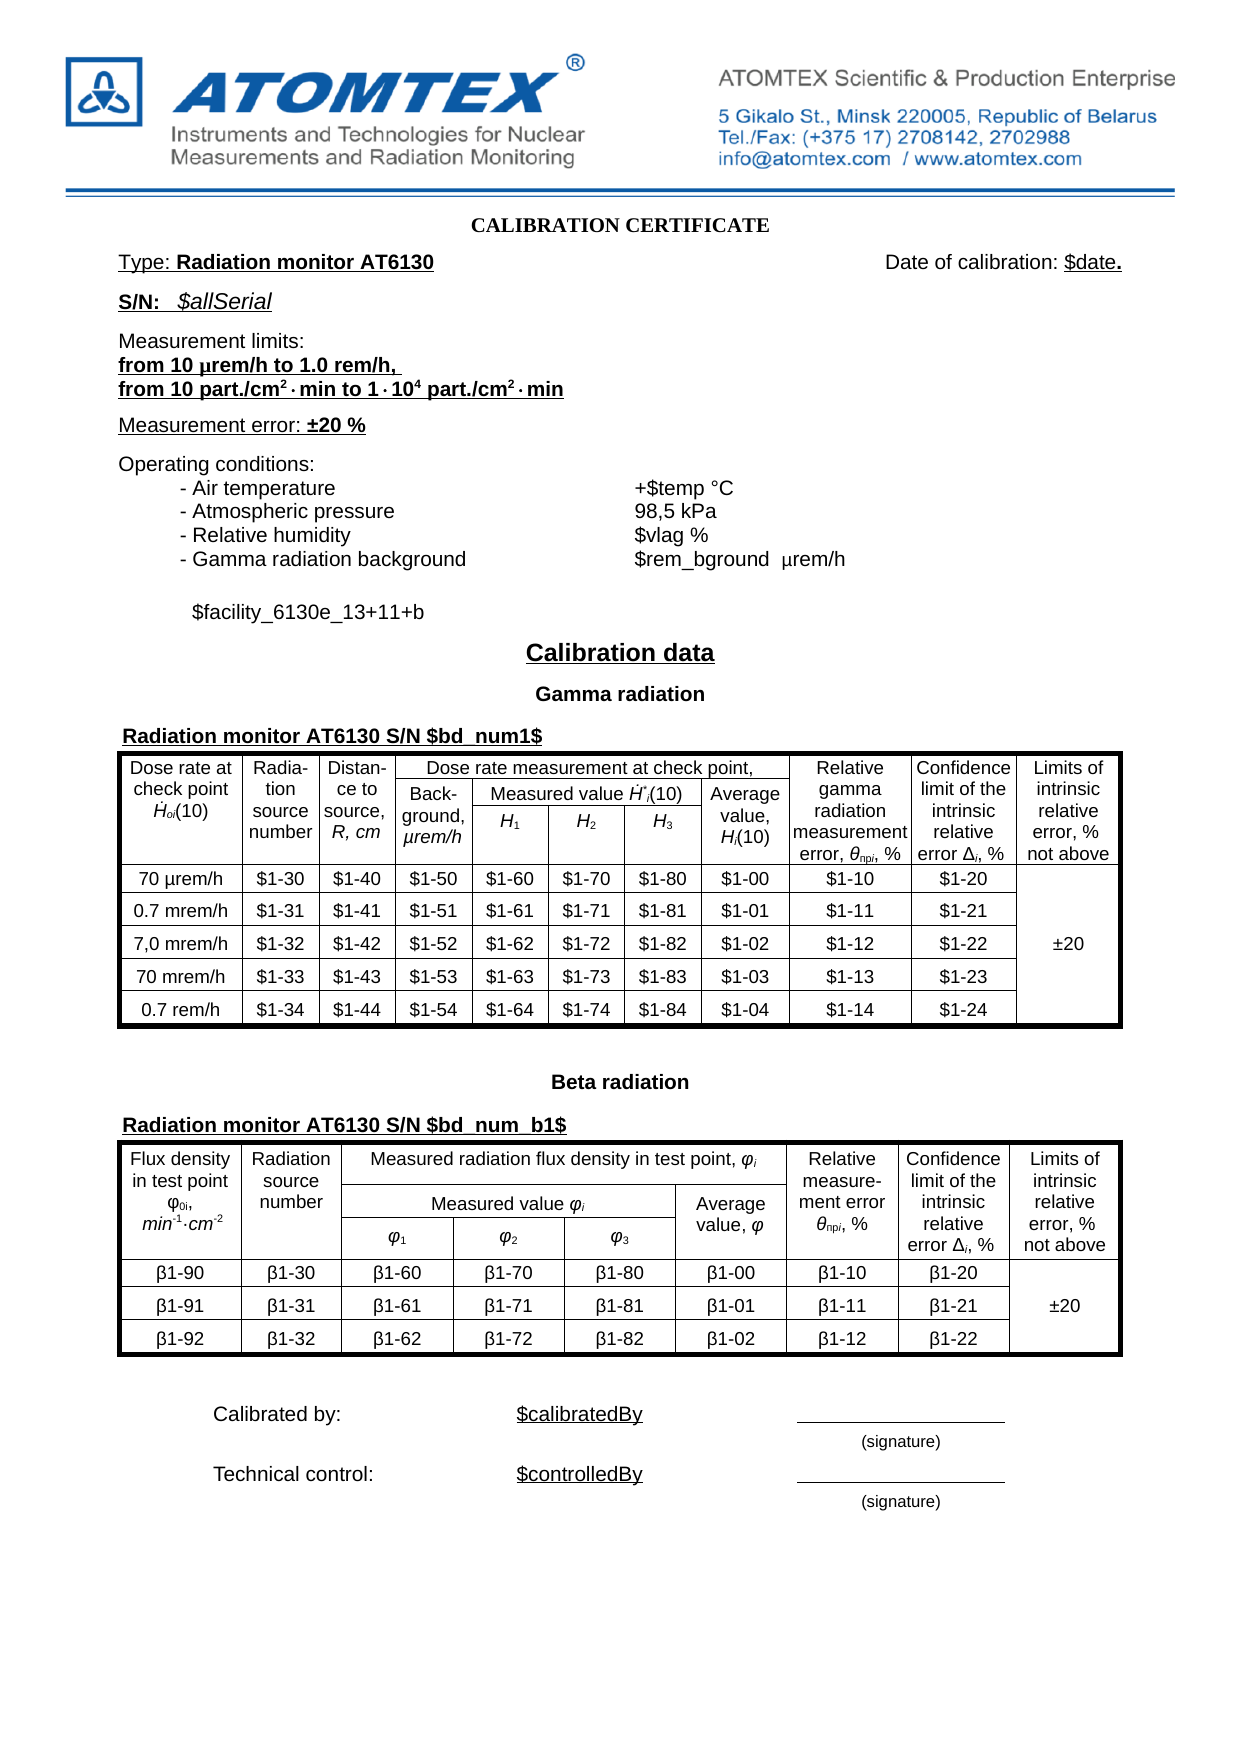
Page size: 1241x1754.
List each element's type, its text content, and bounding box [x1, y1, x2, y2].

table_cell β1-81 [565, 1287, 675, 1319]
text - Relative humidity $vlag % [179, 523, 1122, 547]
table_cell 7,0 mrem/h [122, 926, 242, 958]
text Beta radiation [118, 1070, 1122, 1094]
table_cell Radia-tion source number [243, 756, 319, 864]
table_cell ±20 [1017, 865, 1118, 1023]
table_cell Flux density in test point φ0i, min-1·cm-2 [122, 1145, 241, 1259]
table_cell β1-90 [122, 1260, 241, 1286]
table_cell $1-42 [320, 926, 395, 958]
table_header Radiation monitor AT6130 S/N $bd_num1$ [119, 705, 1121, 751]
table_cell $controlledBy [514, 1459, 771, 1488]
table_cell $1-51 [396, 893, 472, 925]
text Measurement limits: [118, 329, 1122, 353]
table_cell Relative measure-ment error θпрi, % [787, 1145, 898, 1259]
table_cell H1 [473, 806, 548, 864]
table_cell $1-62 [473, 926, 548, 958]
table_cell β1-30 [242, 1260, 341, 1286]
table_cell β1-62 [342, 1320, 453, 1352]
table_cell φ3 [565, 1218, 675, 1259]
table_header Calibrated by: [210, 1399, 513, 1428]
table_cell (signature) [771, 1489, 1030, 1518]
table_cell $1-00 [702, 865, 789, 892]
table_cell $1-21 [912, 893, 1016, 925]
table_cell β1-72 [454, 1320, 564, 1352]
table_cell (signature) [771, 1429, 1030, 1458]
text from 10 part./cm2min to 1104 part./cm2min [118, 377, 1122, 401]
table_cell β1-00 [676, 1260, 786, 1286]
table_cell H3 [625, 806, 701, 864]
table_cell β1-21 [899, 1287, 1009, 1319]
table_cell Limits of intrinsic relative error, % not above [1017, 756, 1118, 864]
table_cell $1-43 [320, 959, 395, 990]
table_cell β1-12 [787, 1320, 898, 1352]
table_cell $1-11 [790, 893, 911, 925]
table_cell $1-61 [473, 893, 548, 925]
table_cell β1-92 [122, 1320, 241, 1352]
table_cell $1-23 [912, 959, 1016, 990]
text $facility_6130e_13+11+b [118, 600, 1122, 624]
table_cell Confidence limit of the intrinsic relative error Δi, % [899, 1145, 1009, 1259]
table_cell Measured value φi [342, 1185, 675, 1217]
text from 10 µrem/h to 1.0 rem/h, [118, 353, 1122, 377]
table_cell [514, 1429, 771, 1458]
table_cell Distan-ce to source, R, сm [320, 756, 395, 864]
table_cell β1-10 [787, 1260, 898, 1286]
table_cell Dose rate measurement at check point, [396, 756, 789, 778]
table_cell [514, 1489, 771, 1518]
table_cell β1-82 [565, 1320, 675, 1352]
table_cell [210, 1489, 513, 1518]
table_cell β1-20 [899, 1260, 1009, 1286]
table_cell $1-53 [396, 959, 472, 990]
table_cell $1-24 [912, 991, 1016, 1023]
table_cell $1-01 [702, 893, 789, 925]
text CALIBRATION CERTIFICATE [118, 214, 1122, 237]
table_cell $1-74 [549, 991, 624, 1023]
text - Air temperature +$temp °C [179, 475, 1122, 499]
table_cell $1-52 [396, 926, 472, 958]
table_cell $1-41 [320, 893, 395, 925]
table_cell $1-31 [243, 893, 319, 925]
table_cell Measured radiation flux density in test point, φi [342, 1145, 786, 1184]
table_cell $1-30 [243, 865, 319, 892]
table_cell β1-80 [565, 1260, 675, 1286]
table_cell $1-73 [549, 959, 624, 990]
table_cell $1-04 [702, 991, 789, 1023]
table_cell $1-22 [912, 926, 1016, 958]
table_cell β1-71 [454, 1287, 564, 1319]
text Operating conditions: [118, 451, 1122, 475]
table_cell H2 [549, 806, 624, 864]
table_cell $1-82 [625, 926, 701, 958]
table_cell β1-61 [342, 1287, 453, 1319]
table_cell $1-20 [912, 865, 1016, 892]
table_cell $1-60 [473, 865, 548, 892]
table_cell $1-81 [625, 893, 701, 925]
table_cell $1-64 [473, 991, 548, 1023]
table_cell β1-01 [676, 1287, 786, 1319]
table_cell $1-50 [396, 865, 472, 892]
table_cell Dose rate at check point Ḣoi(10) [122, 756, 242, 864]
table_cell $1-80 [625, 865, 701, 892]
table_cell Radiation source number [242, 1145, 341, 1259]
table_cell [771, 1459, 1030, 1488]
table_cell 0.7 rem/h [122, 991, 242, 1023]
text Measurement error: ±20 % [118, 413, 1122, 437]
text Gamma radiation [118, 681, 1122, 705]
table_cell β1-11 [787, 1287, 898, 1319]
table_cell β1-91 [122, 1287, 241, 1319]
table_cell $1-13 [790, 959, 911, 990]
table_cell $1-40 [320, 865, 395, 892]
table_header Radiation monitor AT6130 S/N $bd_num_b1$ [119, 1094, 1120, 1139]
table_cell $1-83 [625, 959, 701, 990]
text - Gamma radiation background $rem_bground µrem/h [179, 547, 1122, 571]
table_cell β1-70 [454, 1260, 564, 1286]
table_cell φ2 [454, 1218, 564, 1259]
table_cell [210, 1429, 513, 1458]
table_cell $1-54 [396, 991, 472, 1023]
table_cell β1-02 [676, 1320, 786, 1352]
table_cell $1-10 [790, 865, 911, 892]
text Calibration data [118, 638, 1122, 667]
table_cell β1-32 [242, 1320, 341, 1352]
table_cell $1-14 [790, 991, 911, 1023]
table_cell Measured value Ḣ*i(10) [473, 779, 701, 805]
table_cell Average value, φ [676, 1185, 786, 1259]
table_cell Technical control: [210, 1459, 513, 1488]
table_cell ±20 [1010, 1260, 1118, 1352]
text Type: Radiation monitor AT6130 Date of calibration: $date. [118, 250, 1122, 274]
table_cell $1-70 [549, 865, 624, 892]
table_cell β1-60 [342, 1260, 453, 1286]
table_cell 0.7 mrem/h [122, 893, 242, 925]
table_cell $1-44 [320, 991, 395, 1023]
table_cell 70 mrem/h [122, 959, 242, 990]
table_cell $1-34 [243, 991, 319, 1023]
table_header [771, 1399, 1030, 1428]
text S/N: $allSerial [118, 288, 1122, 314]
text - Atmospheric pressure 98,5 kPa [179, 499, 1122, 523]
table_header $calibratedBy [514, 1399, 771, 1428]
table_cell $1-84 [625, 991, 701, 1023]
table_cell β1-22 [899, 1320, 1009, 1352]
table_cell Confidence limit of the intrinsic relative error Δi, % [912, 756, 1016, 864]
table_cell $1-32 [243, 926, 319, 958]
table_cell Average value, Hi(10) [702, 779, 789, 864]
table_cell $1-72 [549, 926, 624, 958]
table_cell φ1 [342, 1218, 453, 1259]
table_cell 70 µrem/h [122, 865, 242, 892]
table_cell $1-03 [702, 959, 789, 990]
table_cell $1-02 [702, 926, 789, 958]
table_cell $1-33 [243, 959, 319, 990]
table_cell $1-71 [549, 893, 624, 925]
table_cell Limits of intrinsic relative error, % not above [1010, 1145, 1118, 1259]
table_cell Back-ground, µrem/h [396, 779, 472, 864]
table_cell Relative gamma radiation measurement error, θпрi, % [790, 756, 911, 864]
table_cell β1-31 [242, 1287, 341, 1319]
table_cell $1-12 [790, 926, 911, 958]
table_cell $1-63 [473, 959, 548, 990]
